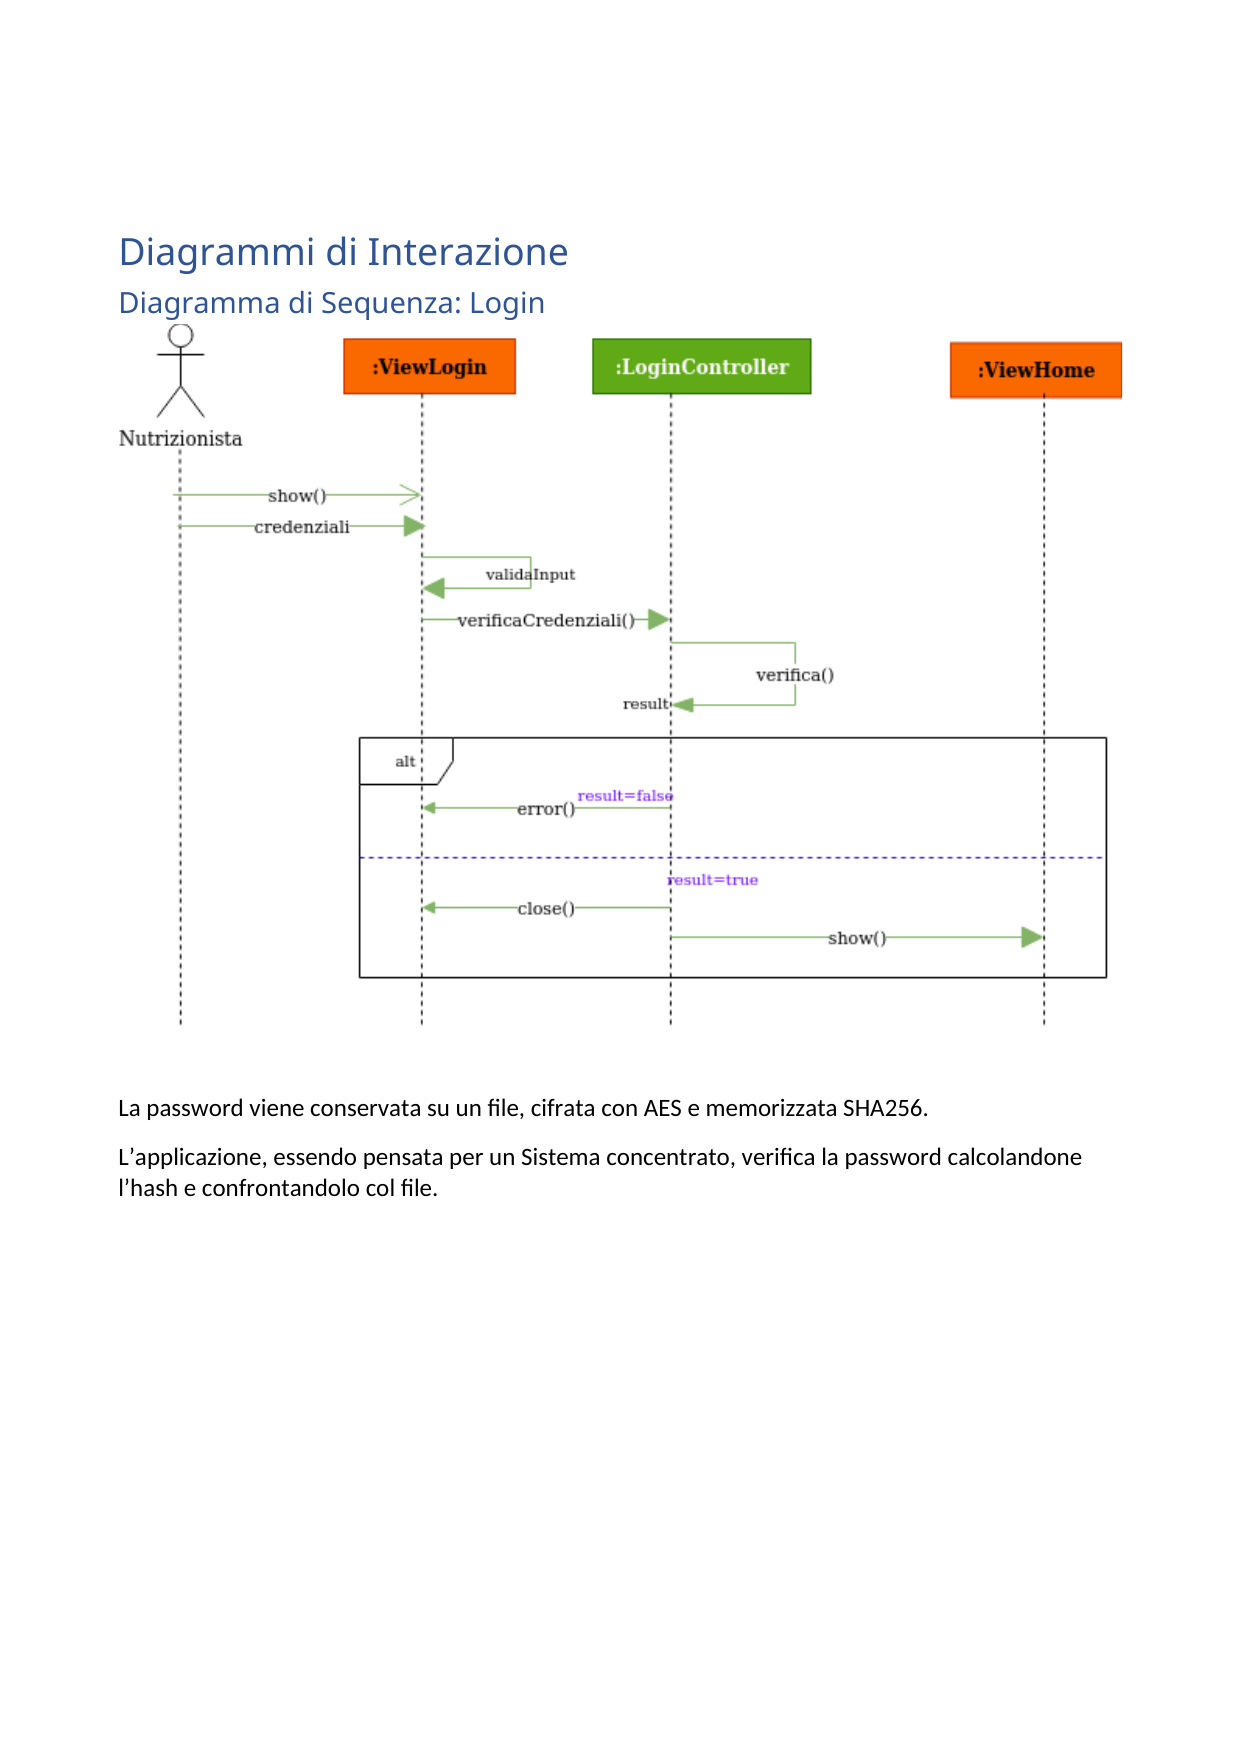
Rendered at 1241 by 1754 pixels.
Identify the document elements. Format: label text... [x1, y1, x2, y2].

text La password viene conservata su un file, cifrata con AES e memorizzata SHA256. [118, 1093, 1122, 1123]
subtitle Diagramma di Sequenza: Login [118, 283, 1122, 322]
text L’applicazione, essendo pensata per un Sistema concentrato, verifica la password calcolandone l’hash e confrontandolo col file. [118, 1141, 1122, 1203]
subtitle Diagrammi di Interazione [118, 226, 1122, 277]
